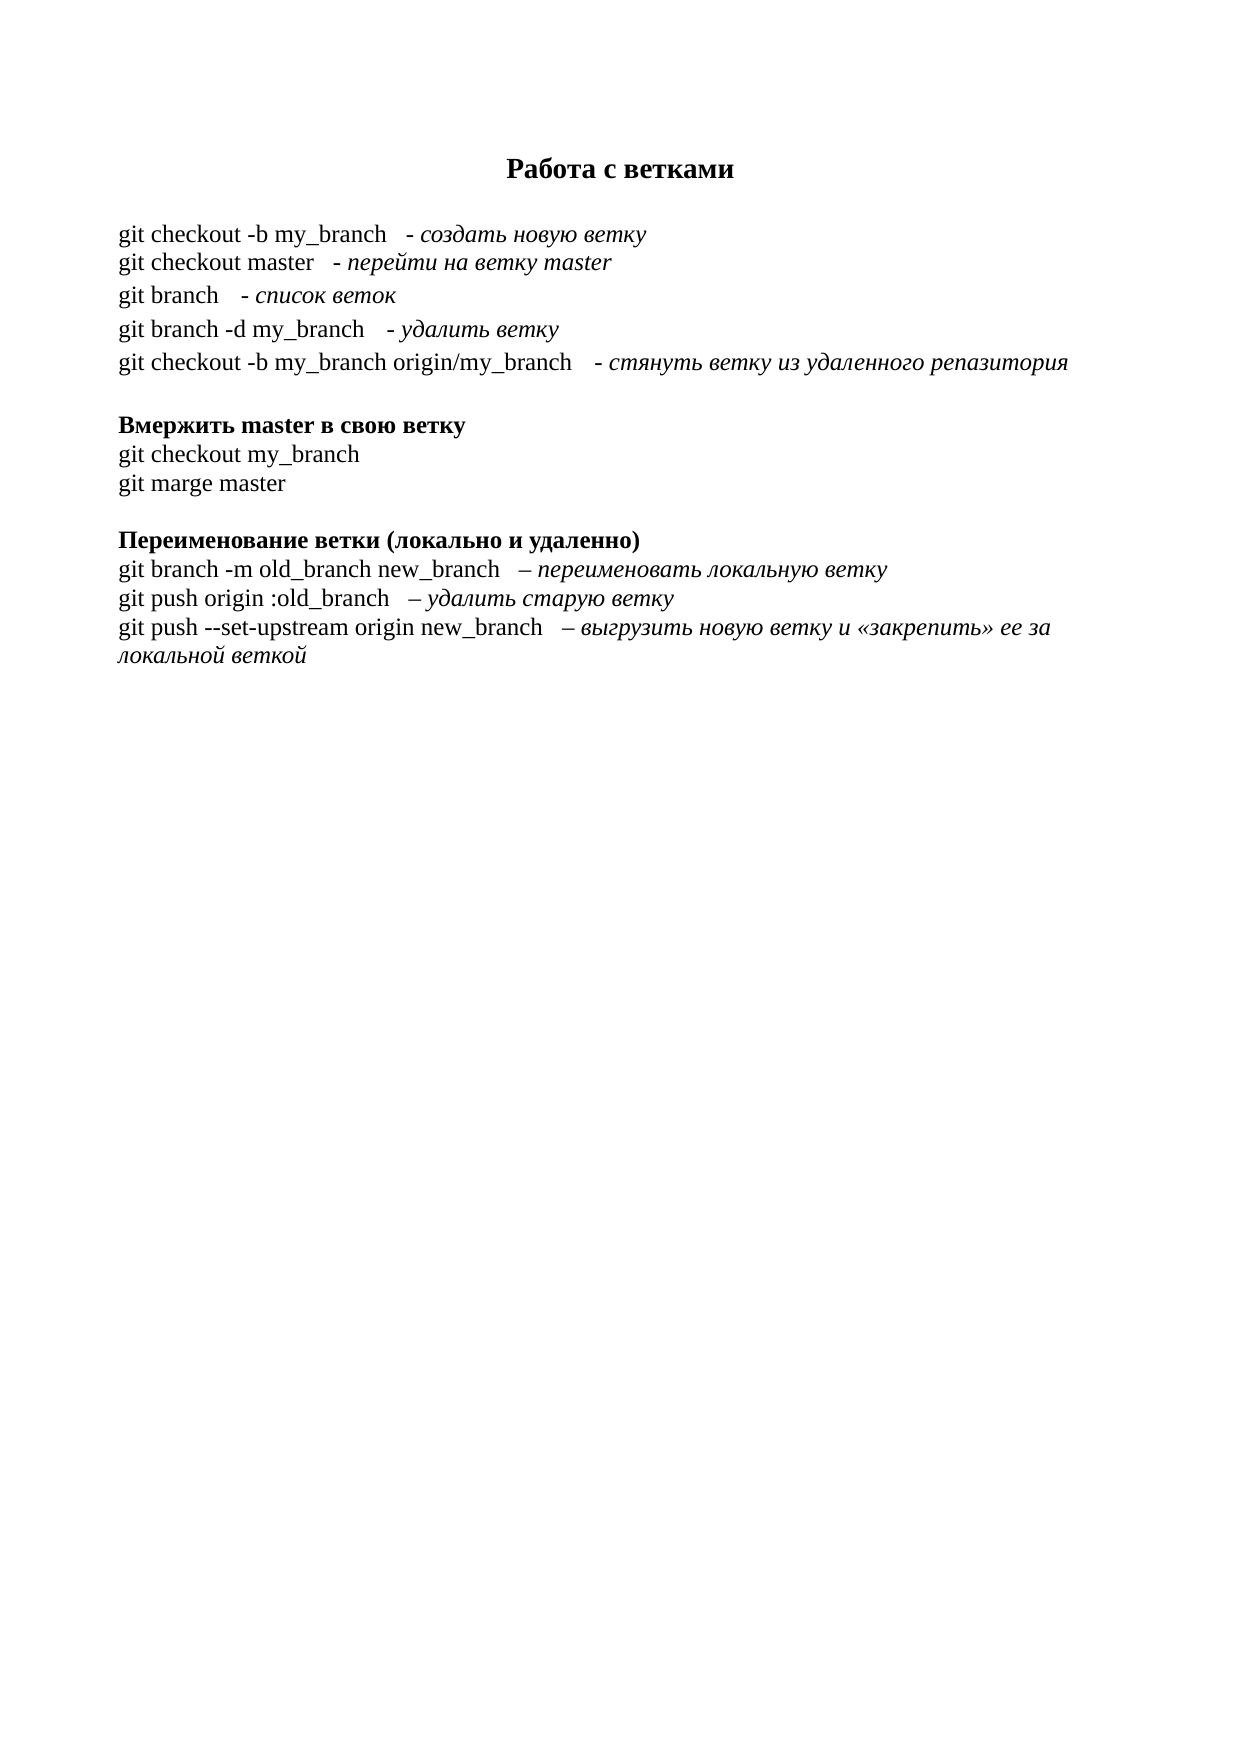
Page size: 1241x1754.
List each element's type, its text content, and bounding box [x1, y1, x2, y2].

text git branch - список веток [118, 276, 1122, 310]
text Переименование ветки (локально и удаленно) [118, 525, 1122, 554]
text git checkout -b my_branch origin/my_branch - стянуть ветку из удаленного репазитория [118, 343, 1122, 377]
text git branch -m old_branch new_branch – переименовать локальную ветку [118, 554, 1122, 583]
text git branch -d my_branch - удалить ветку [118, 310, 1122, 343]
text git marge master [118, 468, 1122, 497]
text git push --set-upstream origin new_branch – выгрузить новую ветку и «закрепить» ее за локальной веткой [118, 612, 1122, 669]
text Вмержить master в свою ветку [118, 410, 1122, 439]
text git checkout master - перейти на ветку master [118, 247, 1122, 276]
text git push origin :old_branch – удалить старую ветку [118, 583, 1122, 612]
text Работа с ветками [118, 152, 1122, 185]
text git checkout my_branch [118, 439, 1122, 468]
text git checkout -b my_branch - создать новую ветку [118, 219, 1122, 247]
